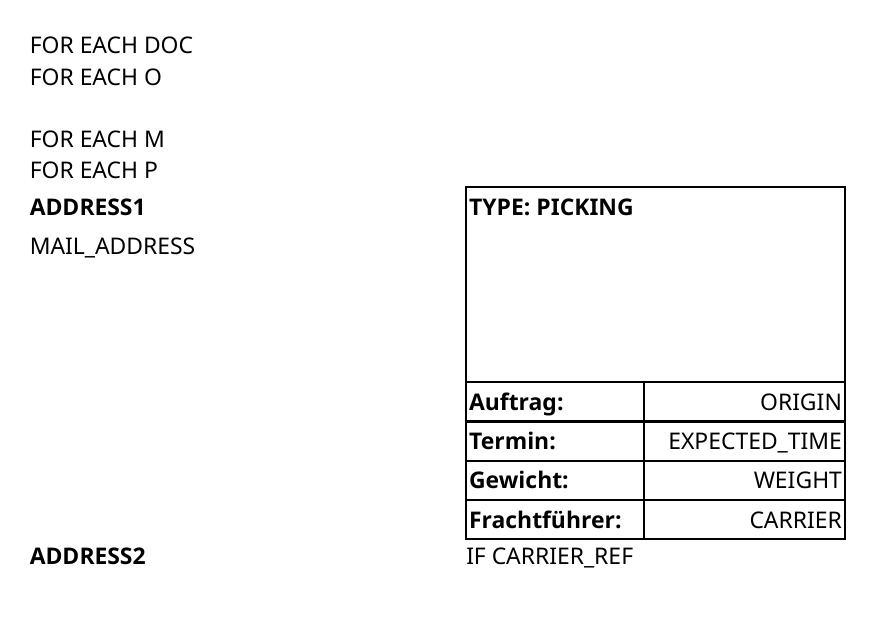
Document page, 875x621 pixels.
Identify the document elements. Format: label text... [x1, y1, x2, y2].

text FOR EACH O [29, 61, 844, 92]
table_header ADDRESS1 [30, 186, 465, 225]
table_cell ADDRESS2 [30, 538, 466, 571]
table_cell CARRIER [645, 501, 844, 538]
table_cell Termin: [467, 423, 643, 459]
table_cell MAIL_ADDRESS [30, 225, 465, 538]
table_cell Auftrag: [467, 383, 643, 420]
table_cell Gewicht: [467, 462, 643, 499]
table_cell ORIGIN [645, 383, 844, 420]
text FOR EACH M [29, 123, 844, 154]
table_cell EXPECTED_TIME [645, 423, 844, 459]
text <setLang(o.partner_id.lang or 'de_DE')> [29, 92, 844, 123]
table_cell WEIGHT [645, 462, 844, 499]
table_cell Frachtführer: [467, 501, 643, 538]
table_header TYPE: PICKING [467, 188, 844, 381]
table_cell IF CARRIER_REF [466, 540, 844, 571]
text FOR EACH P [29, 154, 844, 186]
text FOR EACH DOC [29, 29, 844, 61]
